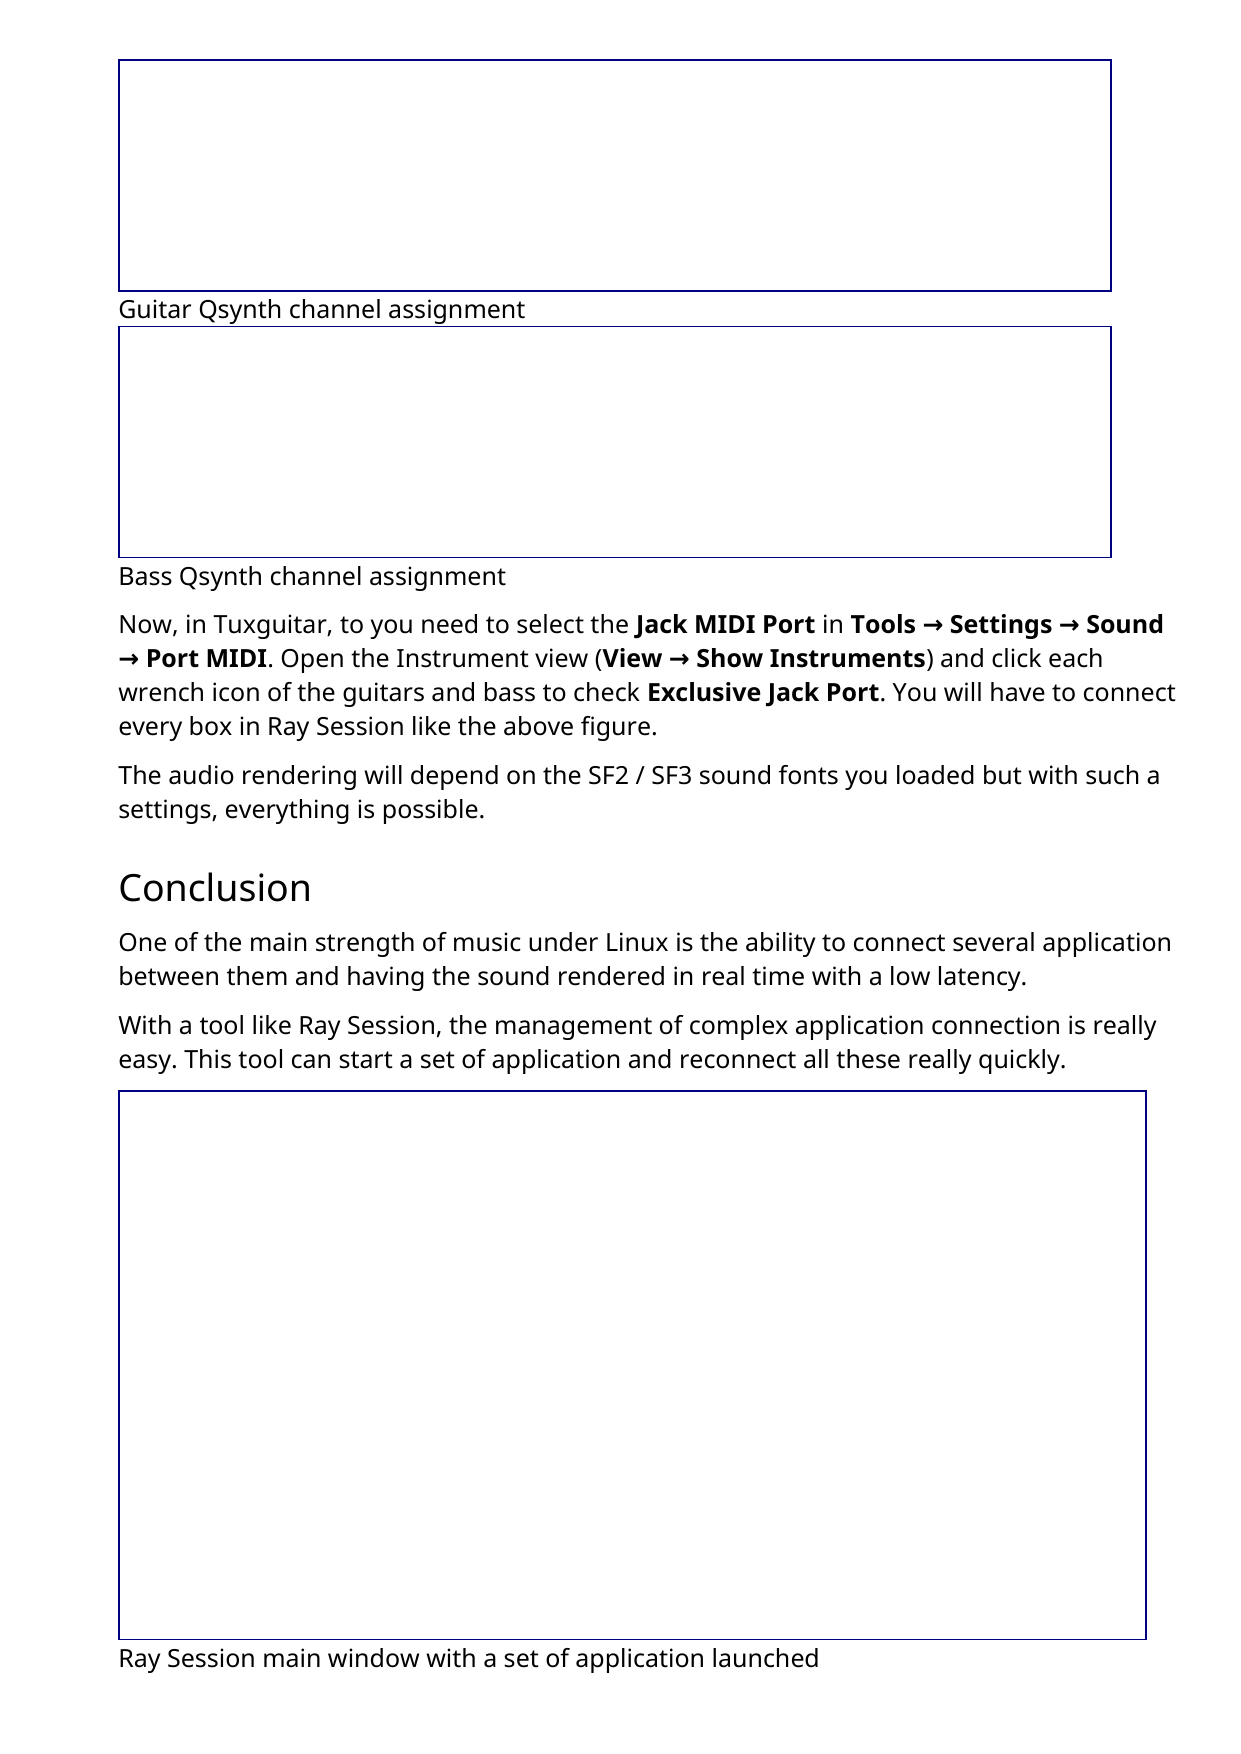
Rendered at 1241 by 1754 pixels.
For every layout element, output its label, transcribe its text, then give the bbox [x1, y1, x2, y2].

text The audio rendering will depend on the SF2 / SF3 sound fonts you loaded but with such a settings, everything is possible. [118, 758, 1181, 826]
text One of the main strength of music under Linux is the ability to connect several application between them and having the sound rendered in real time with a low latency. [118, 925, 1181, 993]
text Now, in Tuxguitar, to you need to select the Jack MIDI Port in Tools → Settings → Sound → Port MIDI. Open the Instrument view (View → Show Instruments) and click each wrench icon of the guitars and bass to check Exclusive Jack Port. You will have to connect every box in Ray Session like the above figure. [118, 607, 1181, 743]
text Ray Session main window with a set of application launched [118, 1090, 1181, 1674]
subtitle Conclusion [118, 861, 1181, 912]
text With a tool like Ray Session, the management of complex application connection is really easy. This tool can start a set of application and reconnect all these really quickly. [118, 1007, 1181, 1076]
text Guitar Qsynth channel assignment Bass Qsynth channel assignment [118, 59, 1181, 592]
